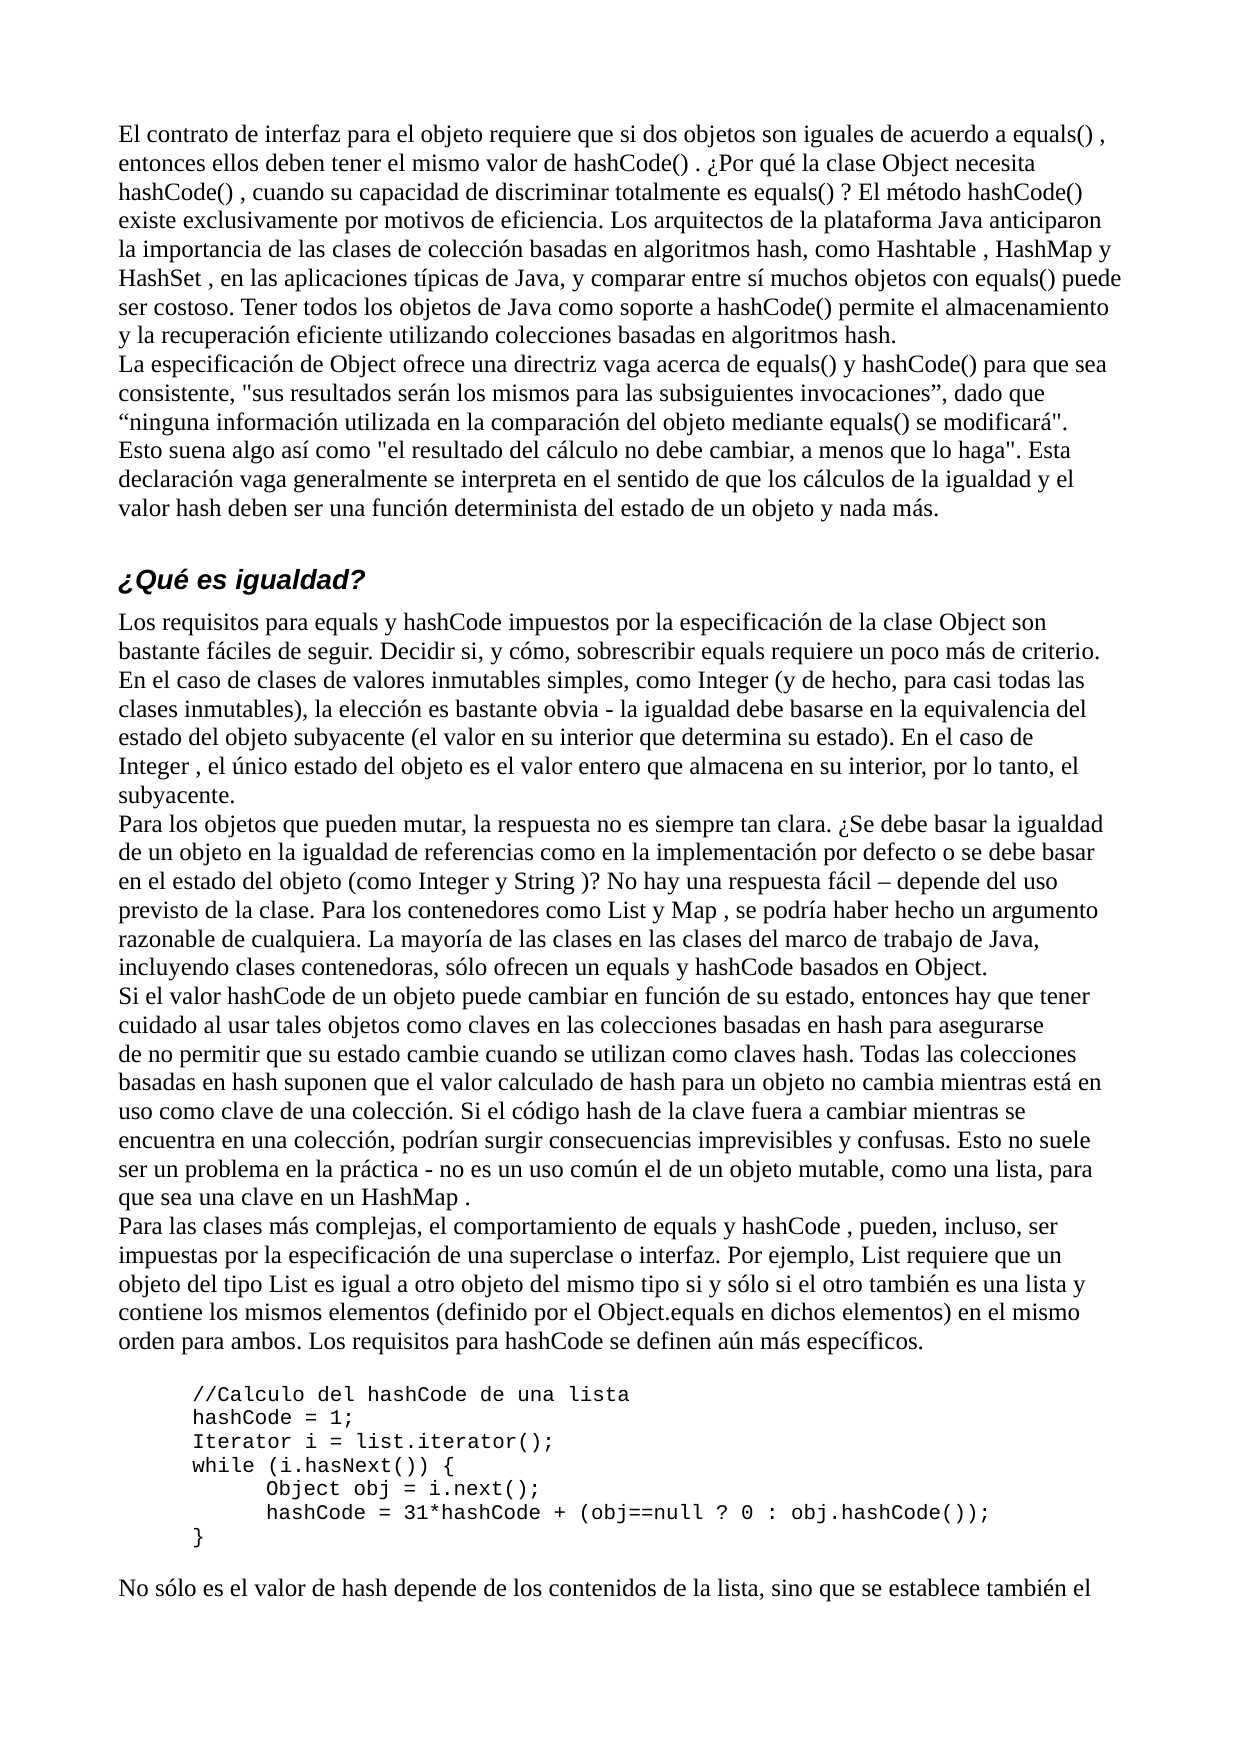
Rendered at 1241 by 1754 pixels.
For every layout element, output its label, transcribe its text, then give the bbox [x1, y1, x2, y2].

text No sólo es el valor de hash depende de los contenidos de la lista, sino que se establece también el [118, 1573, 1122, 1602]
text hashCode = 1; [118, 1407, 1122, 1431]
text Si el valor hashCode de un objeto puede cambiar en función de su estado, entonces hay que tener [118, 981, 1122, 1010]
text objeto del tipo List es igual a otro objeto del mismo tipo si y sólo si el otro también es una lista y [118, 1269, 1122, 1297]
text orden para ambos. Los requisitos para hashCode se definen aún más específicos. [118, 1326, 1122, 1355]
text Object obj = i.next(); [118, 1478, 1122, 1502]
text hashCode = 31*hashCode + (obj==null ? 0 : obj.hashCode()); [118, 1502, 1122, 1526]
text de no permitir que su estado cambie cuando se utilizan como claves hash. Todas las colecciones basadas en hash suponen que el valor calculado de hash para un objeto no cambia mientras está en uso como clave de una colección. Si el código hash de la clave fuera a cambiar mientras se encuentra en una colección, podrían surgir consecuencias imprevisibles y confusas. Esto no suele ser un problema en la práctica - no es un uso común el de un objeto mutable, como una lista, para que sea una clave en un HashMap . [118, 1039, 1122, 1211]
text //Calculo del hashCode de una lista [118, 1384, 1122, 1407]
subtitle ¿Qué es igualdad? [118, 563, 1122, 595]
text } [118, 1526, 1122, 1549]
text consistente, "sus resultados serán los mismos para las subsiguientes invocaciones”, dado que [118, 378, 1122, 407]
text Para las clases más complejas, el comportamiento de equals y hashCode , pueden, incluso, ser [118, 1211, 1122, 1240]
text declaración vaga generalmente se interpreta en el sentido de que los cálculos de la igualdad y el [118, 464, 1122, 493]
text cuidado al usar tales objetos como claves en las colecciones basadas en hash para asegurarse [118, 1010, 1122, 1039]
text El contrato de interfaz para el objeto requiere que si dos objetos son iguales de acuerdo a equals() , entonces ellos deben tener el mismo valor de hashCode() . ¿Por qué la clase Object necesita hashCode() , cuando su capacidad de discriminar totalmente es equals() ? El método hashCode() existe exclusivamente por motivos de eficiencia. Los arquitectos de la plataforma Java anticiparon la importancia de las clases de colección basadas en algoritmos hash, como Hashtable , HashMap y HashSet , en las aplicaciones típicas de Java, y comparar entre sí muchos objetos con equals() puede ser costoso. Tener todos los objetos de Java como soporte a hashCode() permite el almacenamiento y la recuperación eficiente utilizando colecciones basadas en algoritmos hash. [118, 119, 1122, 349]
text valor hash deben ser una función determinista del estado de un objeto y nada más. [118, 493, 1122, 522]
text Esto suena algo así como "el resultado del cálculo no debe cambiar, a menos que lo haga". Esta [118, 436, 1122, 464]
text impuestas por la especificación de una superclase o interfaz. Por ejemplo, List requiere que un [118, 1240, 1122, 1269]
text Los requisitos para equals y hashCode impuestos por la especificación de la clase Object son bastante fáciles de seguir. Decidir si, y cómo, sobrescribir equals requiere un poco más de criterio. En el caso de clases de valores inmutables simples, como Integer (y de hecho, para casi todas las clases inmutables), la elección es bastante obvia - la igualdad debe basarse en la equivalencia del estado del objeto subyacente (el valor en su interior que determina su estado). En el caso de Integer , el único estado del objeto es el valor entero que almacena en su interior, por lo tanto, el subyacente. [118, 607, 1122, 809]
text contiene los mismos elementos (definido por el Object.equals en dichos elementos) en el mismo [118, 1297, 1122, 1326]
text “ninguna información utilizada en la comparación del objeto mediante equals() se modificará". [118, 407, 1122, 436]
text Iterator i = list.iterator(); [118, 1431, 1122, 1455]
text La especificación de Object ofrece una directriz vaga acerca de equals() y hashCode() para que sea [118, 349, 1122, 378]
text while (i.hasNext()) { [118, 1455, 1122, 1478]
text Para los objetos que pueden mutar, la respuesta no es siempre tan clara. ¿Se debe basar la igualdad de un objeto en la igualdad de referencias como en la implementación por defecto o se debe basar en el estado del objeto (como Integer y String )? No hay una respuesta fácil – depende del uso previsto de la clase. Para los contenedores como List y Map , se podría haber hecho un argumento razonable de cualquiera. La mayoría de las clases en las clases del marco de trabajo de Java, incluyendo clases contenedoras, sólo ofrecen un equals y hashCode basados en Object. [118, 809, 1122, 981]
